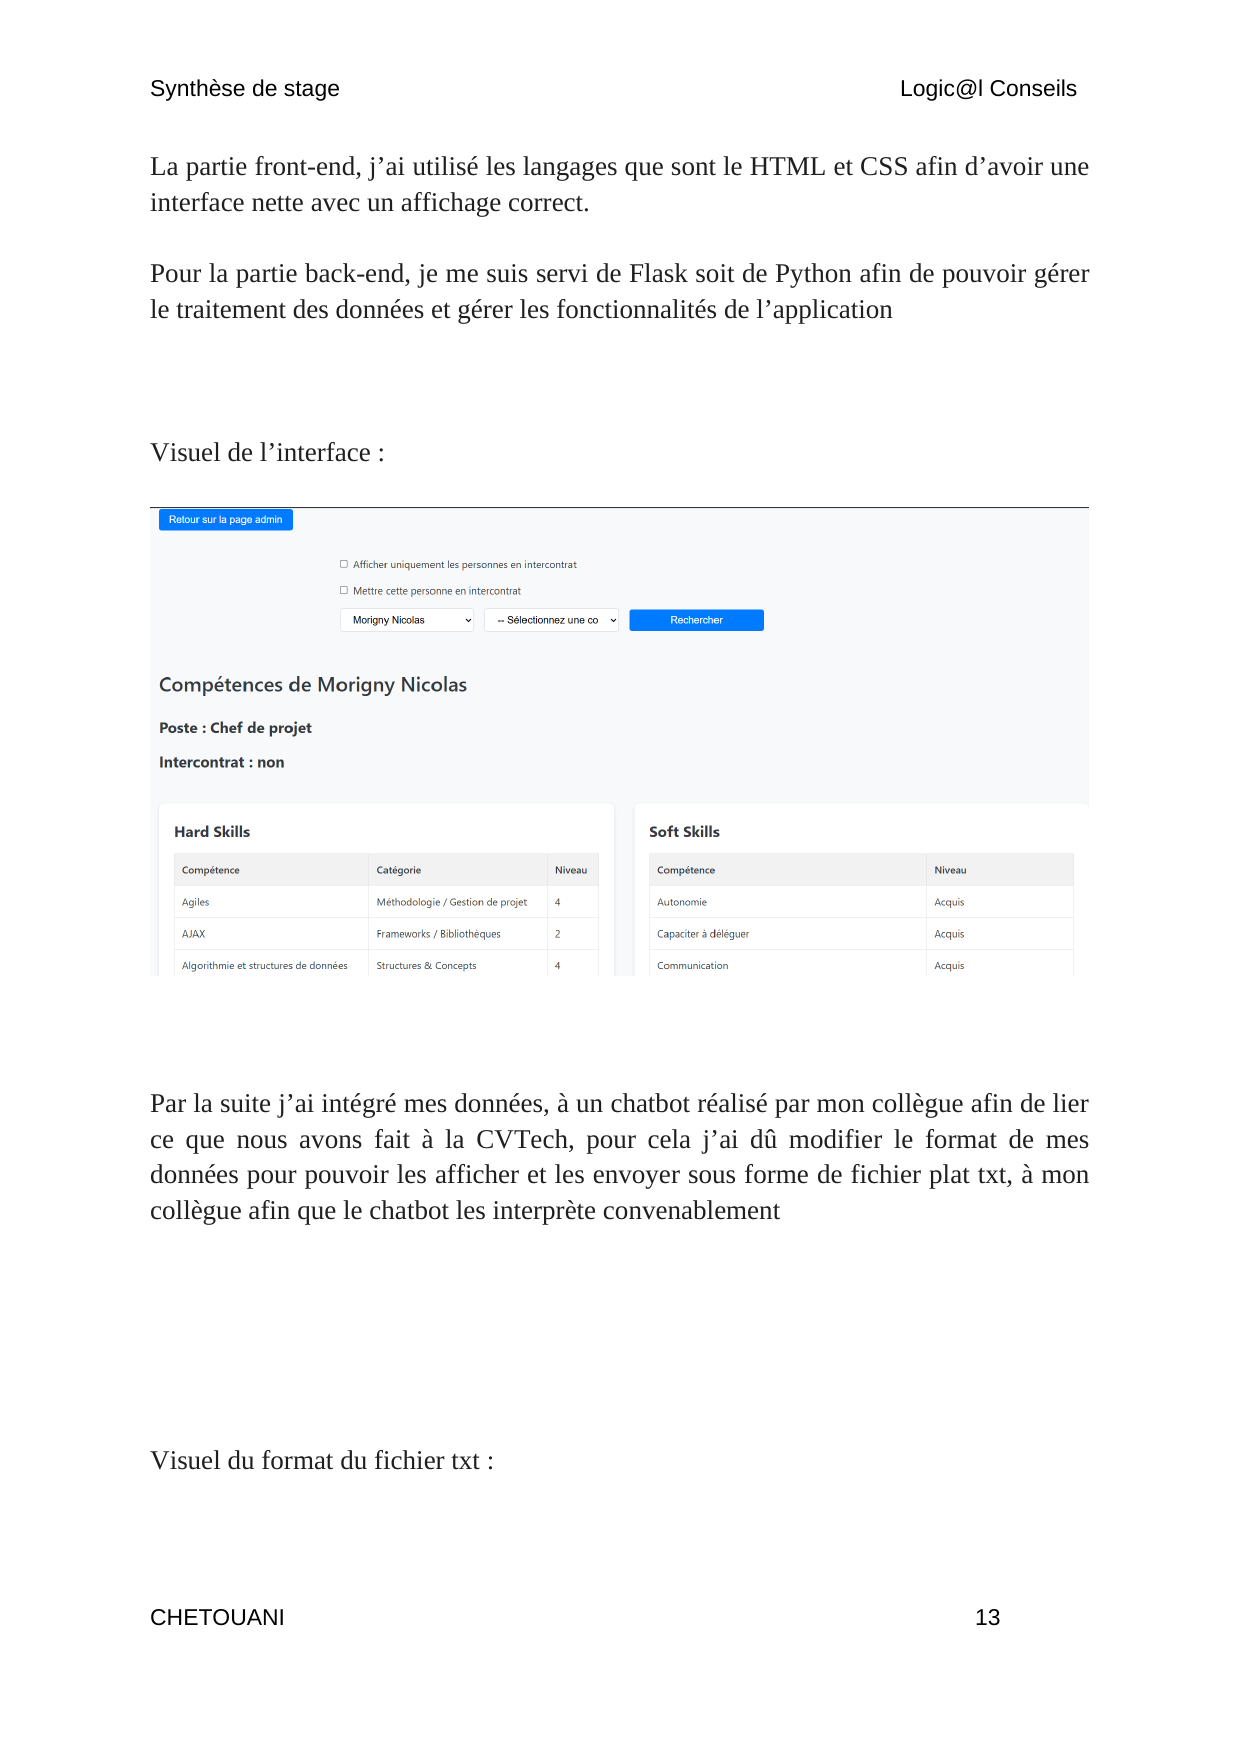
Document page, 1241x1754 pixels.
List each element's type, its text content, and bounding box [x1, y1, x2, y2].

text Par la suite j’ai intégré mes données, à un chatbot réalisé par mon collègue afin de lier ce que nous avons fait à la CVTech, pour cela j’ai dû modifier le format de mes données pour pouvoir les afficher et les envoyer sous forme de fichier plat txt, à mon collègue afin que le chatbot les interprète convenablement [150, 1087, 1091, 1225]
text Visuel de l’interface : [150, 436, 1091, 467]
text Pour la partie back-end, je me suis servi de Flask soit de Python afin de pouvoir gérer le traitement des données et gérer les fonctionnalités de l’application [150, 257, 1091, 324]
text La partie front-end, j’ai utilisé les langages que sont le HTML et CSS afin d’avoir une interface nette avec un affichage correct. [150, 150, 1091, 217]
text Visuel du format du fichier txt : [150, 1444, 1091, 1476]
